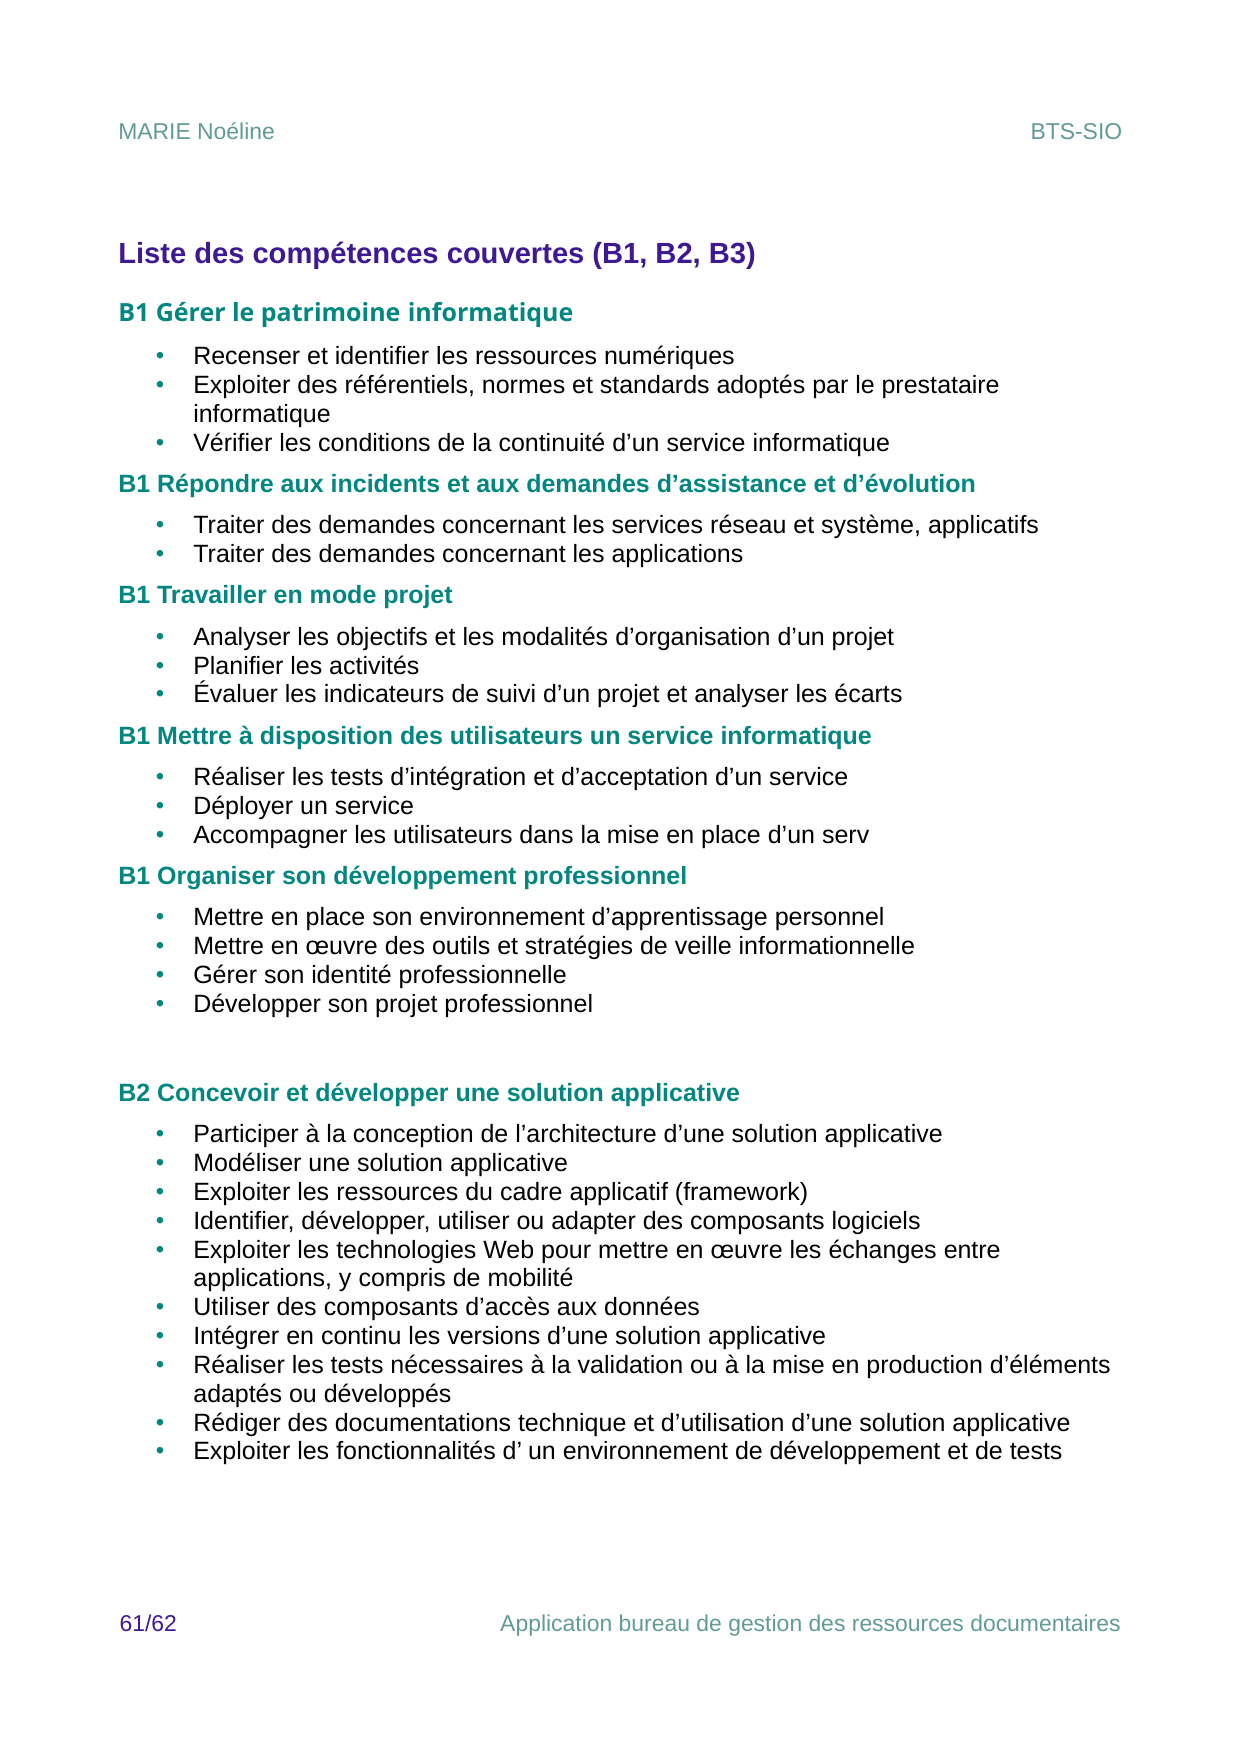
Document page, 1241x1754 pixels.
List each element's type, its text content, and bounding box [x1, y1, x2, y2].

list Mettre en place son environnement d’apprentissage personnel [156, 902, 1122, 931]
list Exploiter des référentiels, normes et standards adoptés par le prestataire informatique [156, 370, 1122, 428]
list Traiter des demandes concernant les applications [156, 539, 1122, 568]
list Identifier, développer, utiliser ou adapter des composants logiciels [156, 1206, 1122, 1234]
list Planifier les activités [156, 651, 1122, 679]
list Recenser et identifier les ressources numériques [156, 341, 1122, 370]
list Modéliser une solution applicative [156, 1148, 1122, 1177]
subtitle B1 Organiser son développement professionnel [118, 861, 1122, 890]
list Exploiter les technologies Web pour mettre en œuvre les échanges entre applications, y compris de mobilité [156, 1234, 1122, 1292]
list Analyser les objectifs et les modalités d’organisation d’un projet [156, 622, 1122, 651]
list Réaliser les tests d’intégration et d’acceptation d’un service [156, 762, 1122, 791]
list Utiliser des composants d’accès aux données [156, 1292, 1122, 1321]
subtitle B2 Concevoir et développer une solution applicative [118, 1078, 1122, 1107]
subtitle B1 Mettre à disposition des utilisateurs un service informatique [118, 721, 1122, 749]
list Participer à la conception de l’architecture d’une solution applicative [156, 1119, 1122, 1148]
list Traiter des demandes concernant les services réseau et système, applicatifs [156, 510, 1122, 539]
list Exploiter les fonctionnalités d’ un environnement de développement et de tests [156, 1436, 1122, 1465]
list Évaluer les indicateurs de suivi d’un projet et analyser les écarts [156, 679, 1122, 708]
list Réaliser les tests nécessaires à la validation ou à la mise en production d’éléments adaptés ou développés [156, 1350, 1122, 1407]
subtitle B1 Répondre aux incidents et aux demandes d’assistance et d’évolution [118, 469, 1122, 498]
list Intégrer en continu les versions d’une solution applicative [156, 1321, 1122, 1350]
subtitle B1 Gérer le patrimoine informatique [118, 295, 1122, 329]
list Exploiter les ressources du cadre applicatif (framework) [156, 1177, 1122, 1206]
list Accompagner les utilisateurs dans la mise en place d’un serv [156, 820, 1122, 849]
subtitle B1 Travailler en mode projet [118, 581, 1122, 609]
list Mettre en œuvre des outils et stratégies de veille informationnelle [156, 931, 1122, 960]
list Déployer un service [156, 791, 1122, 820]
list Gérer son identité professionnelle [156, 960, 1122, 989]
list Développer son projet professionnel [156, 989, 1122, 1018]
list Vérifier les conditions de la continuité d’un service informatique [156, 428, 1122, 457]
subtitle Liste des compétences couvertes (B1, B2, B3) [118, 236, 1122, 270]
list Rédiger des documentations technique et d’utilisation d’une solution applicative [156, 1407, 1122, 1436]
